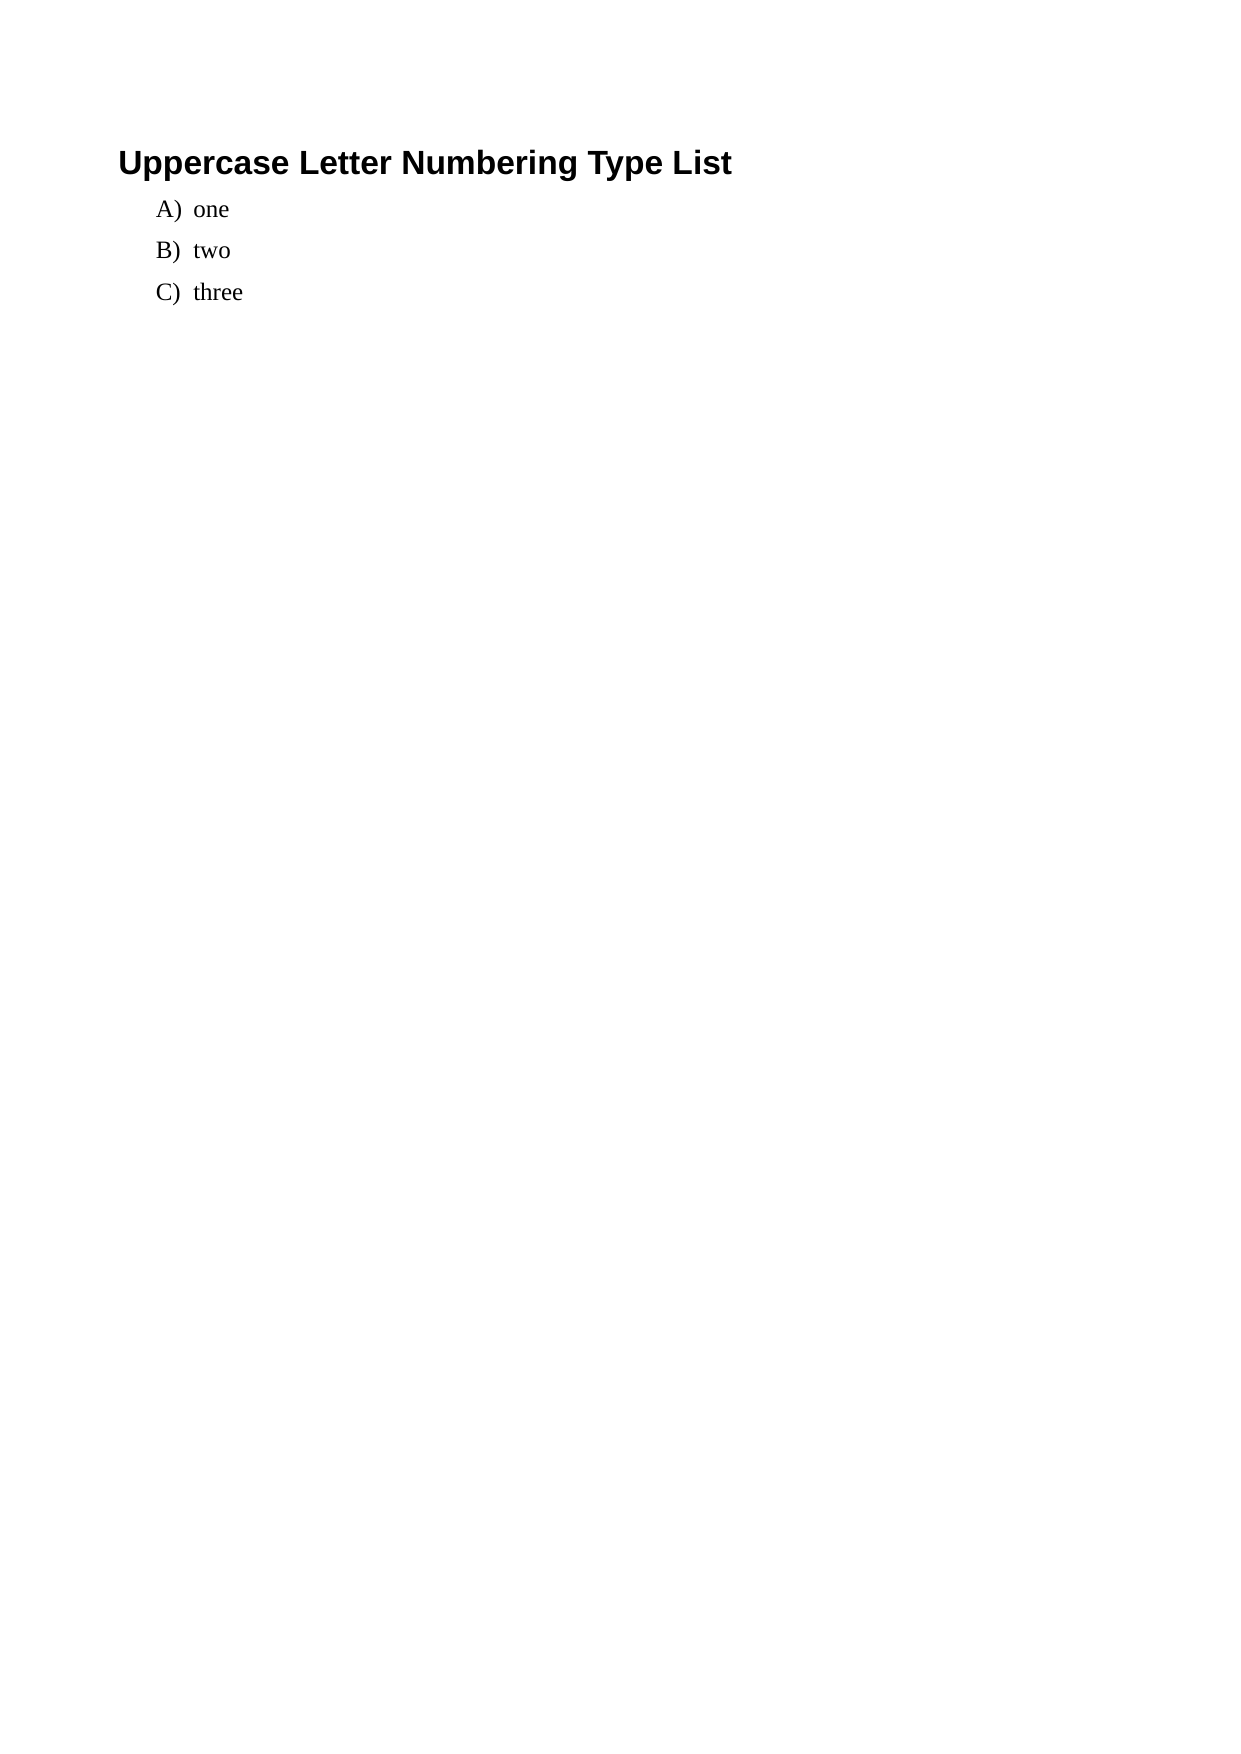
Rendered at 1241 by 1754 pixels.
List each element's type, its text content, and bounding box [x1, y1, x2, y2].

list three [156, 277, 1122, 306]
list one [156, 194, 1122, 223]
list two [156, 236, 1122, 264]
subtitle Uppercase Letter Numbering Type List [118, 143, 1122, 182]
